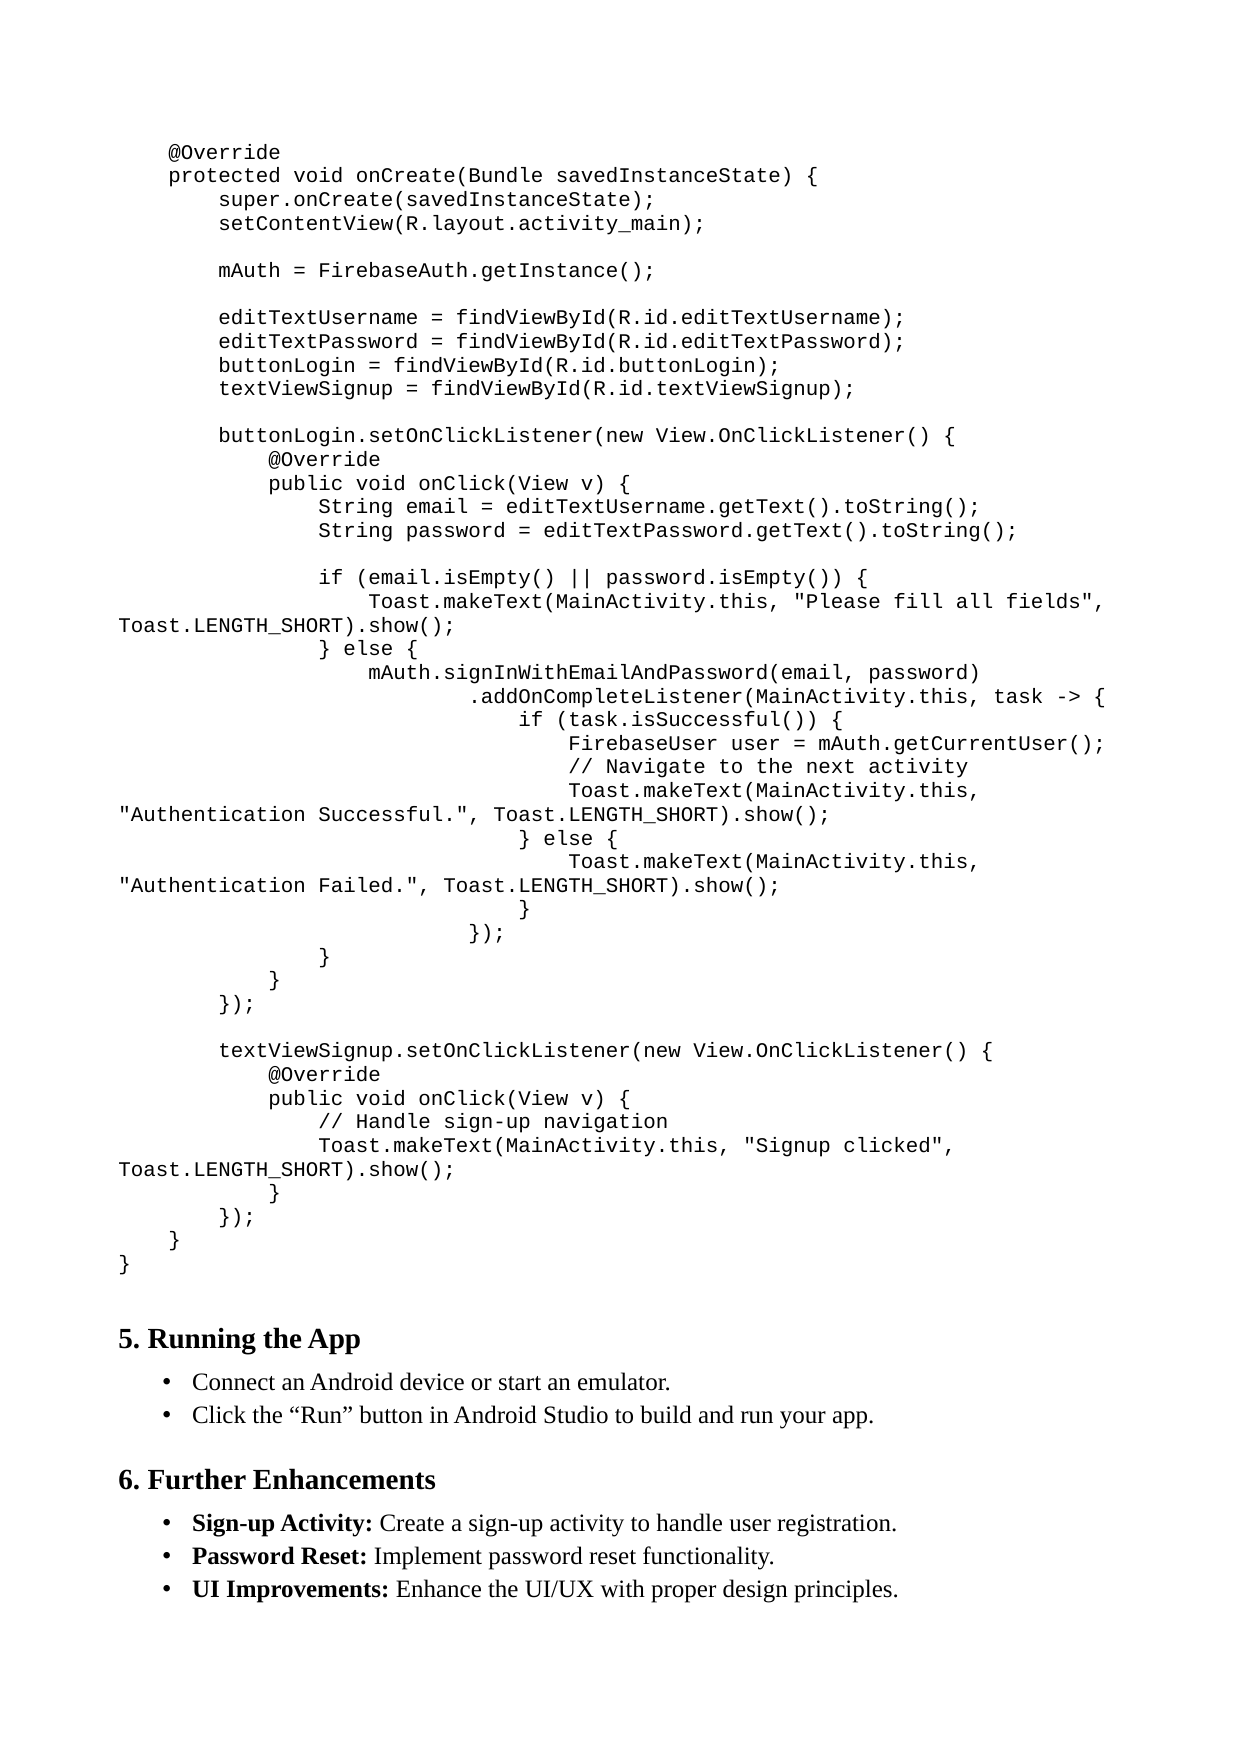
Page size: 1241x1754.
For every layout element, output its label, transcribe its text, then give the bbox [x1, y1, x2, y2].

text } [118, 1182, 1122, 1206]
text @Override [118, 449, 1122, 473]
text textViewSignup = findViewById(R.id.textViewSignup); [118, 378, 1122, 402]
text } [118, 1253, 1122, 1277]
text mAuth = FirebaseAuth.getInstance(); [118, 260, 1122, 284]
text String email = editTextUsername.getText().toString(); [118, 496, 1122, 520]
text super.onCreate(savedInstanceState); [118, 189, 1122, 213]
text Toast.makeText(MainActivity.this, "Authentication Failed.", Toast.LENGTH_SHORT).show(); [118, 851, 1122, 898]
subtitle 6. Further Enhancements [118, 1462, 1122, 1496]
text // Handle sign-up navigation [118, 1111, 1122, 1135]
text } [118, 969, 1122, 993]
text public void onClick(View v) { [118, 473, 1122, 496]
text .addOnCompleteListener(MainActivity.this, task -> { [118, 686, 1122, 709]
text Toast.makeText(MainActivity.this, "Signup clicked", Toast.LENGTH_SHORT).show(); [118, 1135, 1122, 1182]
text Toast.makeText(MainActivity.this, "Authentication Successful.", Toast.LENGTH_SHORT).show(); [118, 780, 1122, 827]
text mAuth.signInWithEmailAndPassword(email, password) [118, 662, 1122, 686]
text textViewSignup.setOnClickListener(new View.OnClickListener() { [118, 1040, 1122, 1064]
text @Override [118, 142, 1122, 165]
list Connect an Android device or start an emulator. [162, 1367, 1122, 1396]
text if (task.isSuccessful()) { [118, 709, 1122, 733]
text } [118, 1229, 1122, 1253]
text editTextPassword = findViewById(R.id.editTextPassword); [118, 331, 1122, 354]
text @Override [118, 1064, 1122, 1088]
text Toast.makeText(MainActivity.this, "Please fill all fields", Toast.LENGTH_SHORT).show(); [118, 591, 1122, 638]
text } [118, 946, 1122, 969]
text // Navigate to the next activity [118, 757, 1122, 780]
text } else { [118, 827, 1122, 851]
text editTextUsername = findViewById(R.id.editTextUsername); [118, 307, 1122, 331]
text if (email.isEmpty() || password.isEmpty()) { [118, 567, 1122, 591]
text public void onClick(View v) { [118, 1088, 1122, 1111]
list Password Reset: Implement password reset functionality. [162, 1541, 1122, 1570]
text setContentView(R.layout.activity_main); [118, 213, 1122, 236]
text }); [118, 922, 1122, 946]
text buttonLogin.setOnClickListener(new View.OnClickListener() { [118, 426, 1122, 449]
text String password = editTextPassword.getText().toString(); [118, 520, 1122, 544]
text FirebaseUser user = mAuth.getCurrentUser(); [118, 733, 1122, 757]
text }); [118, 1206, 1122, 1229]
text buttonLogin = findViewById(R.id.buttonLogin); [118, 354, 1122, 378]
list Sign-up Activity: Create a sign-up activity to handle user registration. [162, 1508, 1122, 1537]
subtitle 5. Running the App [118, 1321, 1122, 1354]
text } else { [118, 638, 1122, 662]
text }); [118, 993, 1122, 1017]
text protected void onCreate(Bundle savedInstanceState) { [118, 165, 1122, 189]
list UI Improvements: Enhance the UI/UX with proper design principles. [162, 1574, 1122, 1603]
list Click the “Run” button in Android Studio to build and run your app. [162, 1400, 1122, 1429]
text } [118, 898, 1122, 922]
